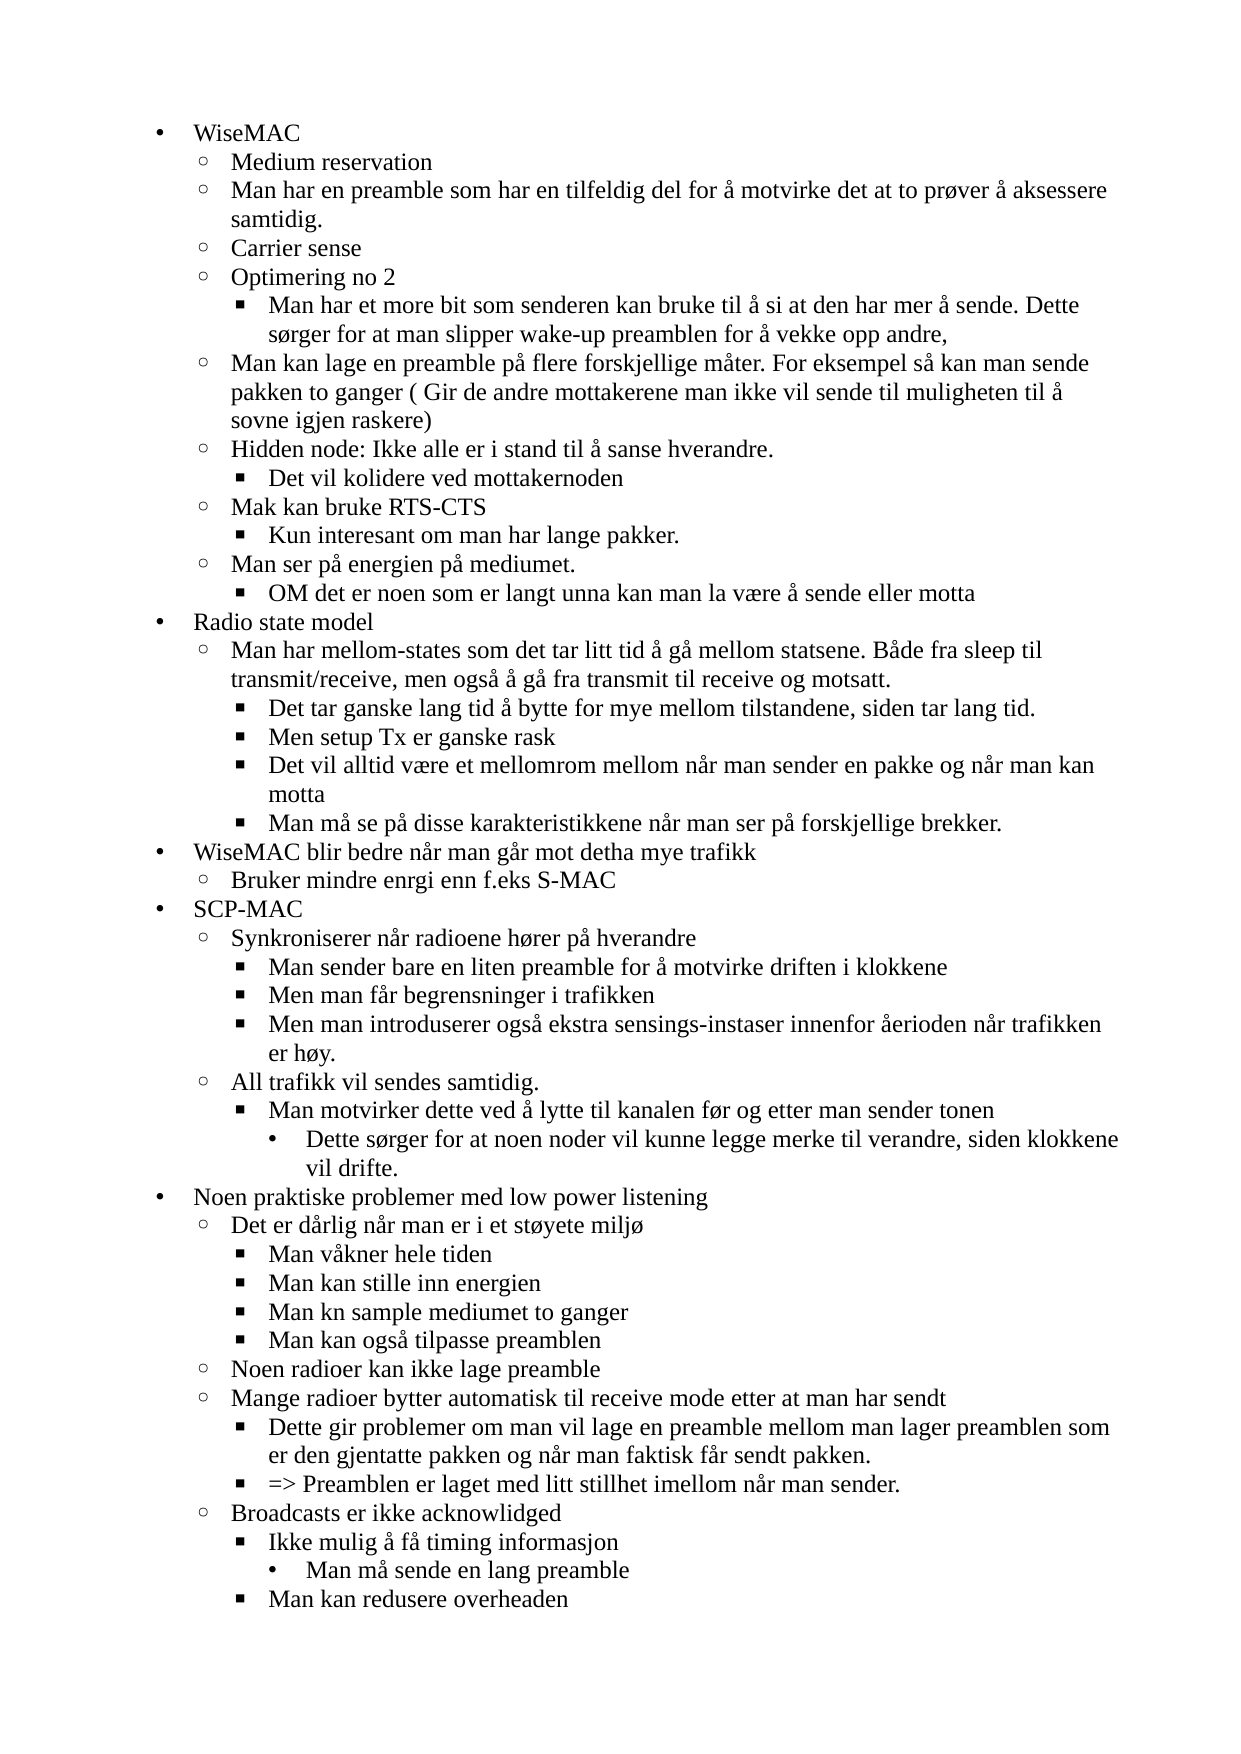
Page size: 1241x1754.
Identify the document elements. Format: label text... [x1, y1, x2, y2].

list Dette gir problemer om man vil lage en preamble mellom man lager preamblen som er den gjentatte pakken og når man faktisk får sendt pakken. [231, 1412, 1122, 1469]
list Man har et more bit som senderen kan bruke til å si at den har mer å sende. Dette sørger for at man slipper wake-up preamblen for å vekke opp andre, [231, 291, 1122, 348]
list Man kan også tilpasse preamblen [231, 1326, 1122, 1354]
list OM det er noen som er langt unna kan man la være å sende eller motta [231, 578, 1122, 607]
list Men setup Tx er ganske rask [231, 722, 1122, 751]
list Man kan stille inn energien [231, 1268, 1122, 1297]
list Mak kan bruke RTS-CTS [193, 492, 1122, 521]
list SCP-MAC [156, 894, 1122, 923]
list Medium reservation [193, 147, 1122, 176]
list Man må se på disse karakteristikkene når man ser på forskjellige brekker. [231, 808, 1122, 837]
list All trafikk vil sendes samtidig. [193, 1067, 1122, 1096]
list => Preamblen er laget med litt stillhet imellom når man sender. [231, 1469, 1122, 1498]
list Bruker mindre enrgi enn f.eks S-MAC [193, 866, 1122, 894]
list Noen praktiske problemer med low power listening [156, 1182, 1122, 1211]
list Noen radioer kan ikke lage preamble [193, 1354, 1122, 1383]
list Men man introduserer også ekstra sensings-instaser innenfor åerioden når trafikken er høy. [231, 1009, 1122, 1067]
list Det tar ganske lang tid å bytte for mye mellom tilstandene, siden tar lang tid. [231, 693, 1122, 722]
list Hidden node: Ikke alle er i stand til å sanse hverandre. [193, 434, 1122, 463]
list Man har en preamble som har en tilfeldig del for å motvirke det at to prøver å aksessere samtidig. [193, 176, 1122, 233]
list Radio state model [156, 607, 1122, 636]
list Det vil kolidere ved mottakernoden [231, 463, 1122, 492]
list Man har mellom-states som det tar litt tid å gå mellom statsene. Både fra sleep til transmit/receive, men også å gå fra transmit til receive og motsatt. [193, 636, 1122, 693]
list Man våkner hele tiden [231, 1239, 1122, 1268]
list Optimering no 2 [193, 262, 1122, 291]
list Ikke mulig å få timing informasjon [231, 1527, 1122, 1556]
list Man kn sample mediumet to ganger [231, 1297, 1122, 1326]
list Broadcasts er ikke acknowlidged [193, 1498, 1122, 1527]
list Det er dårlig når man er i et støyete miljø [193, 1211, 1122, 1239]
list Man må sende en lang preamble [268, 1556, 1122, 1584]
list Men man får begrensninger i trafikken [231, 981, 1122, 1009]
list Man ser på energien på mediumet. [193, 549, 1122, 578]
list Man sender bare en liten preamble for å motvirke driften i klokkene [231, 952, 1122, 981]
list Synkroniserer når radioene hører på hverandre [193, 923, 1122, 952]
list WiseMAC blir bedre når man går mot detha mye trafikk [156, 837, 1122, 866]
list Det vil alltid være et mellomrom mellom når man sender en pakke og når man kan motta [231, 751, 1122, 808]
list Dette sørger for at noen noder vil kunne legge merke til verandre, siden klokkene vil drifte. [268, 1124, 1122, 1182]
list WiseMAC [156, 118, 1122, 147]
list Man motvirker dette ved å lytte til kanalen før og etter man sender tonen [231, 1096, 1122, 1124]
list Kun interesant om man har lange pakker. [231, 521, 1122, 549]
list Mange radioer bytter automatisk til receive mode etter at man har sendt [193, 1383, 1122, 1412]
list Carrier sense [193, 233, 1122, 262]
list Man kan redusere overheaden [231, 1584, 1122, 1613]
list Man kan lage en preamble på flere forskjellige måter. For eksempel så kan man sende pakken to ganger ( Gir de andre mottakerene man ikke vil sende til muligheten til å sovne igjen raskere) [193, 348, 1122, 434]
